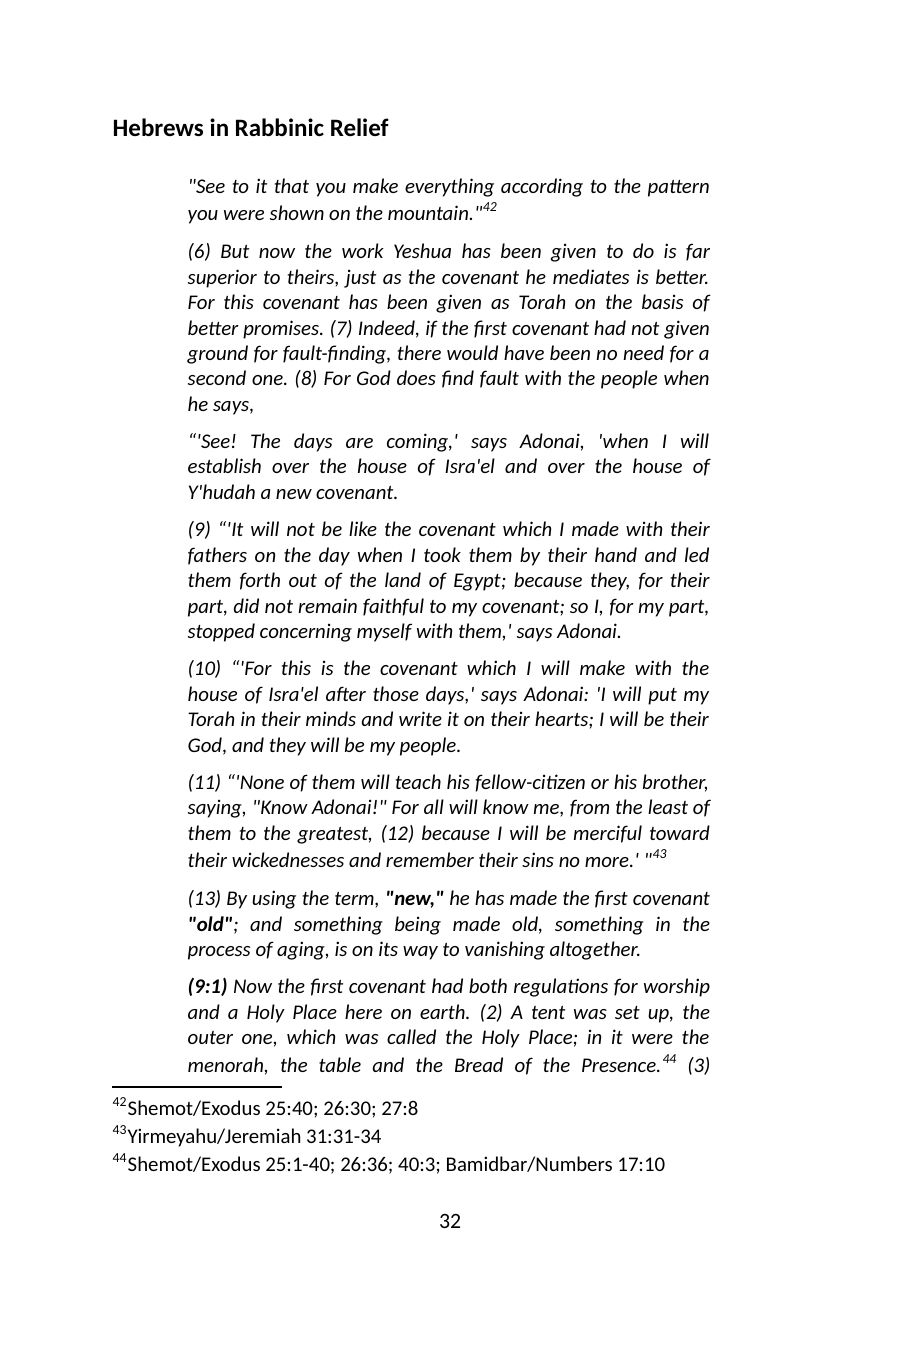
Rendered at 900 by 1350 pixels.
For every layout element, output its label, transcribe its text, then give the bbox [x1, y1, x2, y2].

text "See to it that you make everything according to the pattern you were shown on the mountain." [187, 173, 712, 226]
text Yirmeyahu/Jeremiah 31:31-34 [112, 1121, 787, 1149]
text (13) By using the term, "new," he has made the first covenant "old"; and something being made old, something in the process of aging, is on its way to vanishing altogether. [187, 886, 712, 962]
text (11) “'None of them will teach his fellow-citizen or his brother, saying, "Know Adonai!" For all will know me, from the least of them to the greatest, (12) because I will be merciful toward their wickednesses and remember their sins no more.' " [187, 769, 712, 873]
text (10) “'For this is the covenant which I will make with the house of Isra'el after those days,' says Adonai: 'I will put my Torah in their minds and write it on their hearts; I will be their God, and they will be my people. [187, 656, 712, 757]
text (9) “'It will not be like the covenant which I made with their fathers on the day when I took them by their hand and led them forth out of the land of Egypt; because they, for their part, did not remain faithful to my covenant; so I, for my part, stopped concerning myself with them,' says Adonai. [187, 517, 712, 644]
text (9:1) Now the first covenant had both regulations for worship and a Holy Place here on earth. (2) A tent was set up, the outer one, which was called the Holy Place; in it were the menorah, the table and the Bread of the Presence. (3) Behind the second parokhet was a tent called the Holiest Place, (4) which had the golden altar for burning incense and the Ark of the Covenant, entirely covered with gold. In the Ark were the gold jar containing the man, Aharon's rod that sprouted and the stone Tablets of the Covenant; (5) and above it were the k'ruvim representing the Sh'khinah, casting their shadow on the lid of the Ark—but now is not the time to discuss these things in detail. (6) With things so arranged, the cohanim go into the outer tent all the time to discharge their duties; (7) but only the cohen hagadol enters the inner one; and he goes in only once a year, and he must always bring blood, which he offers both for himself and for the sins committed in ignorance by the people. [187, 974, 712, 1078]
text Shemot/Exodus 25:1-40; 26:36; 40:3; Bamidbar/Numbers 17:10 [112, 1149, 787, 1177]
text “'See! The days are coming,' says Adonai, 'when I will establish over the house of Isra'el and over the house of Y'hudah a new covenant. [187, 428, 712, 504]
text Shemot/Exodus 25:40; 26:30; 27:8 [112, 1093, 787, 1121]
text (6) But now the work Yeshua has been given to do is far superior to theirs, just as the covenant he mediates is better. For this covenant has been given as Torah on the basis of better promises. (7) Indeed, if the first covenant had not given ground for fault-finding, there would have been no need for a second one. (8) For God does find fault with the people when he says, [187, 238, 712, 416]
